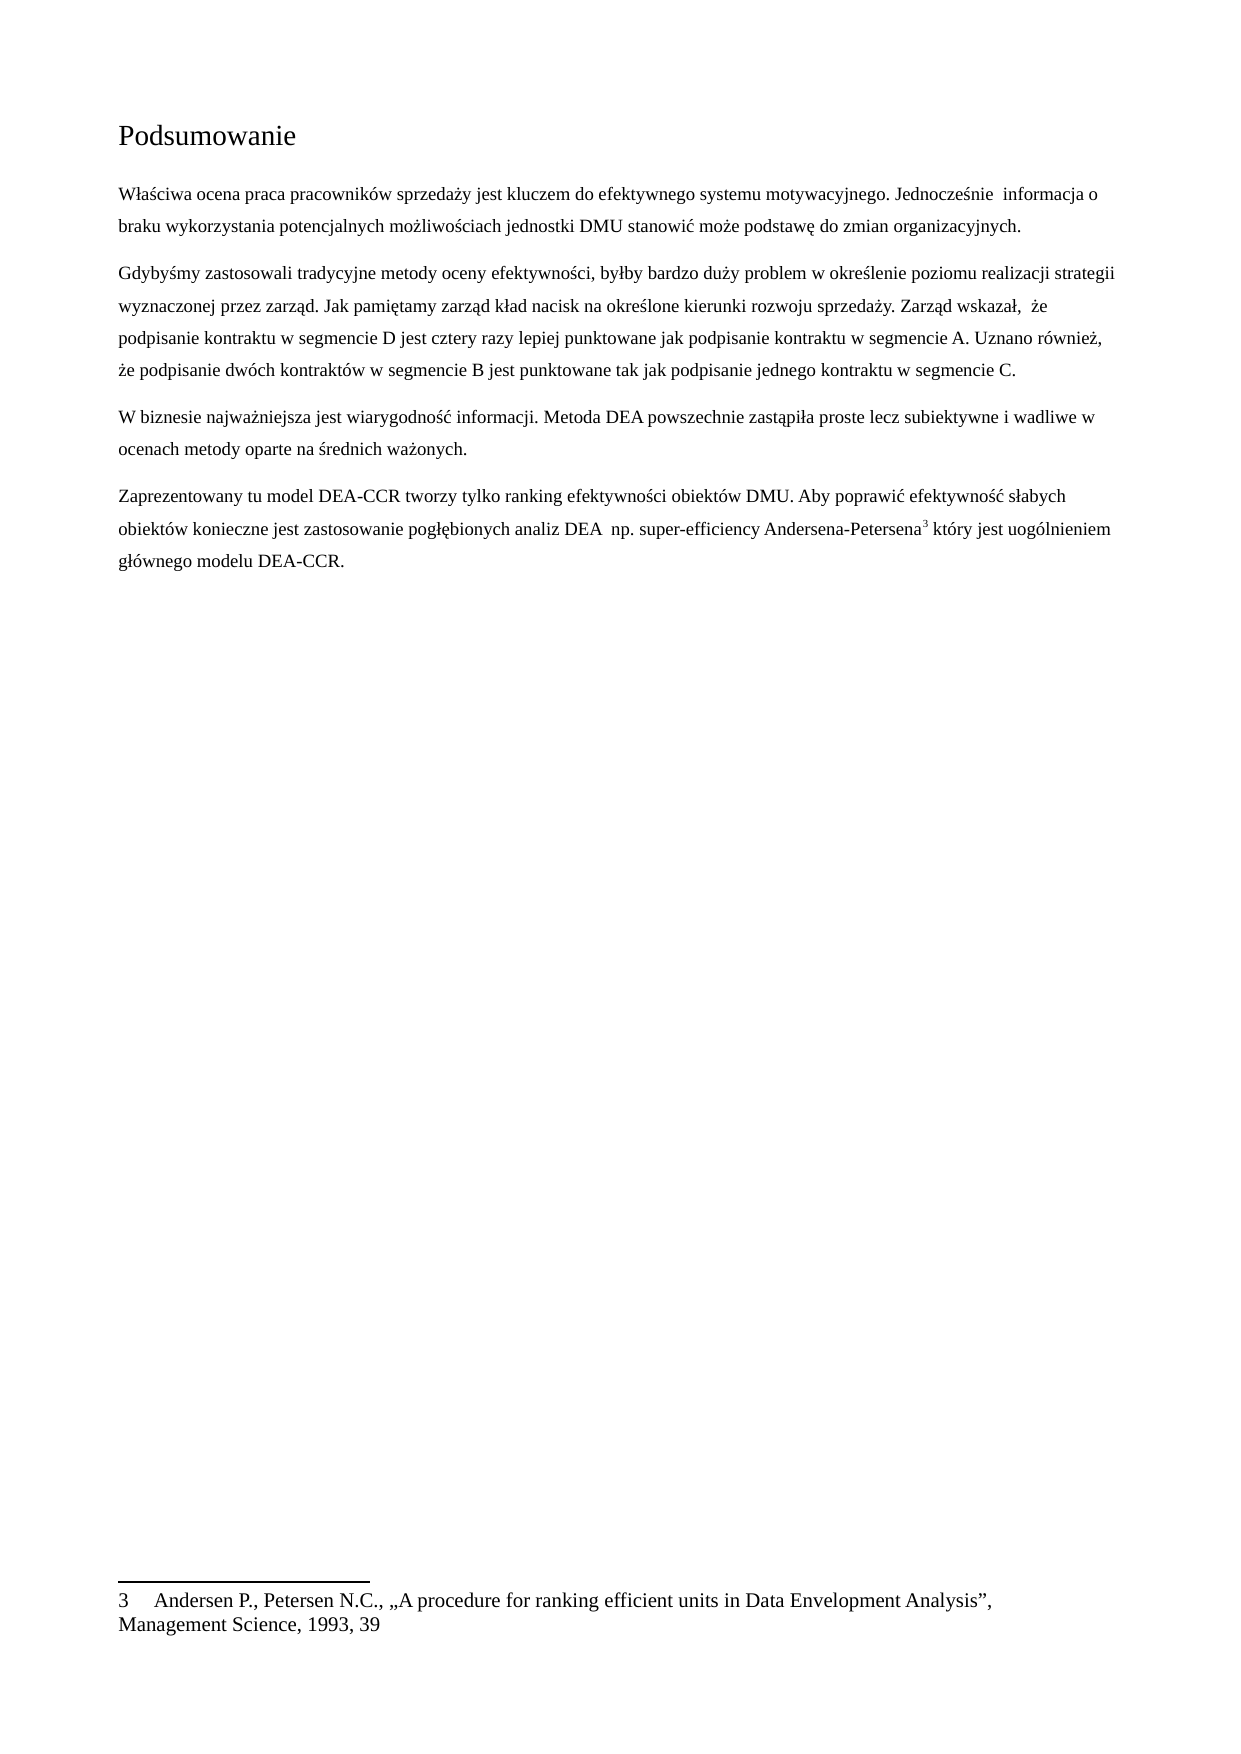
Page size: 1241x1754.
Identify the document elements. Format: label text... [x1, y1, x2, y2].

text Management Science, 1993, 39 [118, 1612, 1122, 1636]
text Andersen P., Petersen N.C., „A procedure for ranking efficient units in Data Envelopment Analysis”, [118, 1588, 1122, 1612]
text Zaprezentowany tu model DEA-CCR tworzy tylko ranking efektywności obiektów DMU. Aby poprawić efektywność słabych obiektów konieczne jest zastosowanie pogłębionych analiz DEA np. super-efficiency Andersena-Petersena który jest uogólnieniem głównego modelu DEA-CCR. [118, 485, 1122, 571]
text Podsumowanie [118, 118, 1122, 152]
text W biznesie najważniejsza jest wiarygodność informacji. Metoda DEA powszechnie zastąpiła proste lecz subiektywne i wadliwe w ocenach metody oparte na średnich ważonych. [118, 406, 1122, 460]
text Właściwa ocena praca pracowników sprzedaży jest kluczem do efektywnego systemu motywacyjnego. Jednocześnie informacja o braku wykorzystania potencjalnych możliwościach jednostki DMU stanowić może podstawę do zmian organizacyjnych. [118, 183, 1122, 237]
text Gdybyśmy zastosowali tradycyjne metody oceny efektywności, byłby bardzo duży problem w określenie poziomu realizacji strategii wyznaczonej przez zarząd. Jak pamiętamy zarząd kład nacisk na określone kierunki rozwoju sprzedaży. Zarząd wskazał, że podpisanie kontraktu w segmencie D jest cztery razy lepiej punktowane jak podpisanie kontraktu w segmencie A. Uznano również, że podpisanie dwóch kontraktów w segmencie B jest punktowane tak jak podpisanie jednego kontraktu w segmencie C. [118, 262, 1122, 381]
